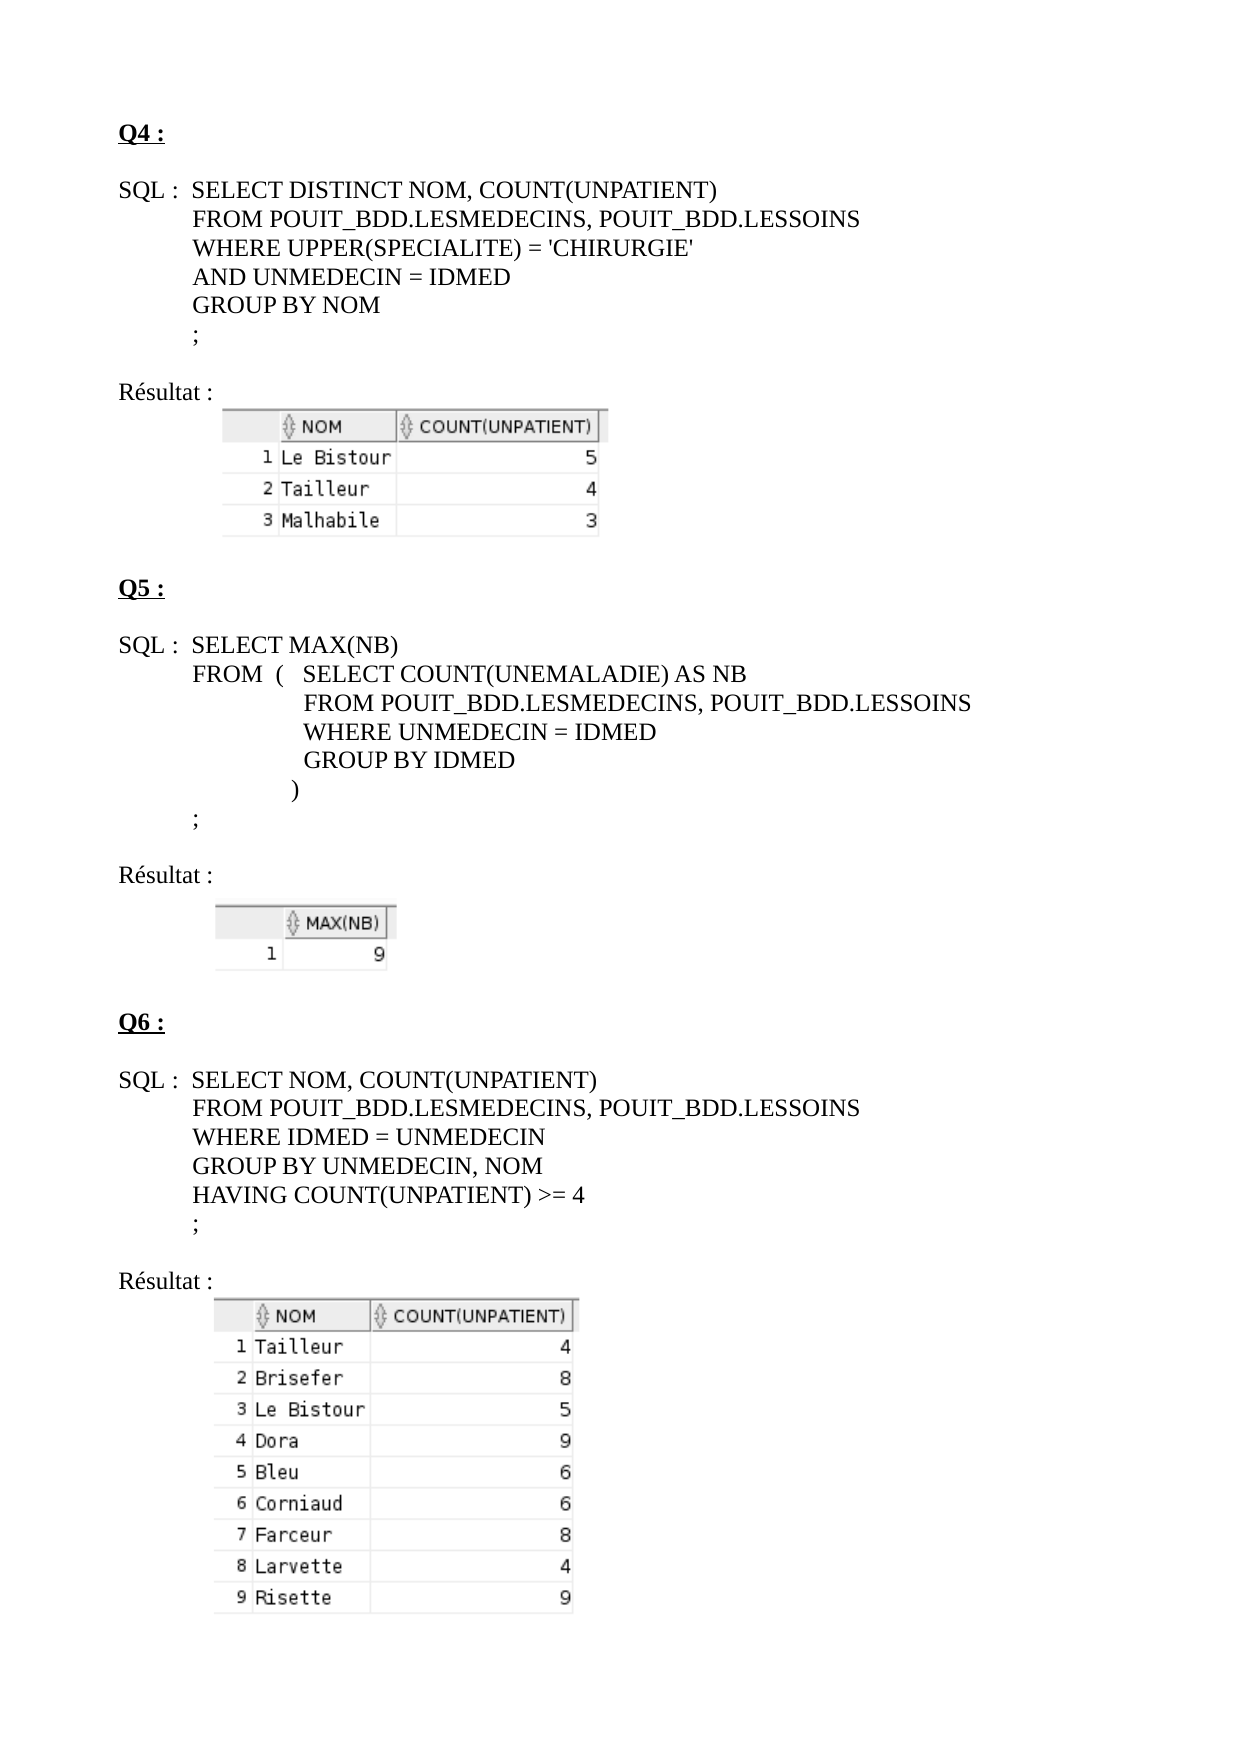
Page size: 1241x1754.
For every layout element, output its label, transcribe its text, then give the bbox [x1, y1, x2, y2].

text ) [118, 774, 1122, 803]
text Résultat : [118, 1266, 1122, 1295]
text Q4 : [118, 118, 1122, 147]
text GROUP BY IDMED [118, 746, 1122, 774]
text SQL : SELECT DISTINCT NOM, COUNT(UNPATIENT) [118, 176, 1122, 204]
picture [222, 408, 609, 545]
text FROM ( SELECT COUNT(UNEMALADIE) AS NB [118, 659, 1122, 688]
text FROM POUIT_BDD.LESMEDECINS, POUIT_BDD.LESSOINS [118, 204, 1122, 233]
text FROM POUIT_BDD.LESMEDECINS, POUIT_BDD.LESSOINS [118, 688, 1122, 717]
text GROUP BY NOM [118, 291, 1122, 319]
text GROUP BY UNMEDECIN, NOM [118, 1151, 1122, 1180]
text ; [118, 1208, 1122, 1237]
text SQL : SELECT MAX(NB) [118, 631, 1122, 659]
text AND UNMEDECIN = IDMED [118, 262, 1122, 291]
text Q5 : [118, 573, 1122, 602]
text Q6 : [118, 1007, 1122, 1036]
text FROM POUIT_BDD.LESMEDECINS, POUIT_BDD.LESSOINS [118, 1093, 1122, 1122]
picture [213, 1297, 580, 1644]
text ; [118, 803, 1122, 832]
text ; [118, 319, 1122, 348]
text Résultat : [118, 377, 1122, 406]
picture [215, 898, 397, 979]
text WHERE IDMED = UNMEDECIN [118, 1122, 1122, 1151]
text WHERE UNMEDECIN = IDMED [118, 717, 1122, 746]
text WHERE UPPER(SPECIALITE) = 'CHIRURGIE' [118, 233, 1122, 262]
text HAVING COUNT(UNPATIENT) >= 4 [118, 1180, 1122, 1208]
text SQL : SELECT NOM, COUNT(UNPATIENT) [118, 1065, 1122, 1093]
text Résultat : [118, 861, 1122, 889]
